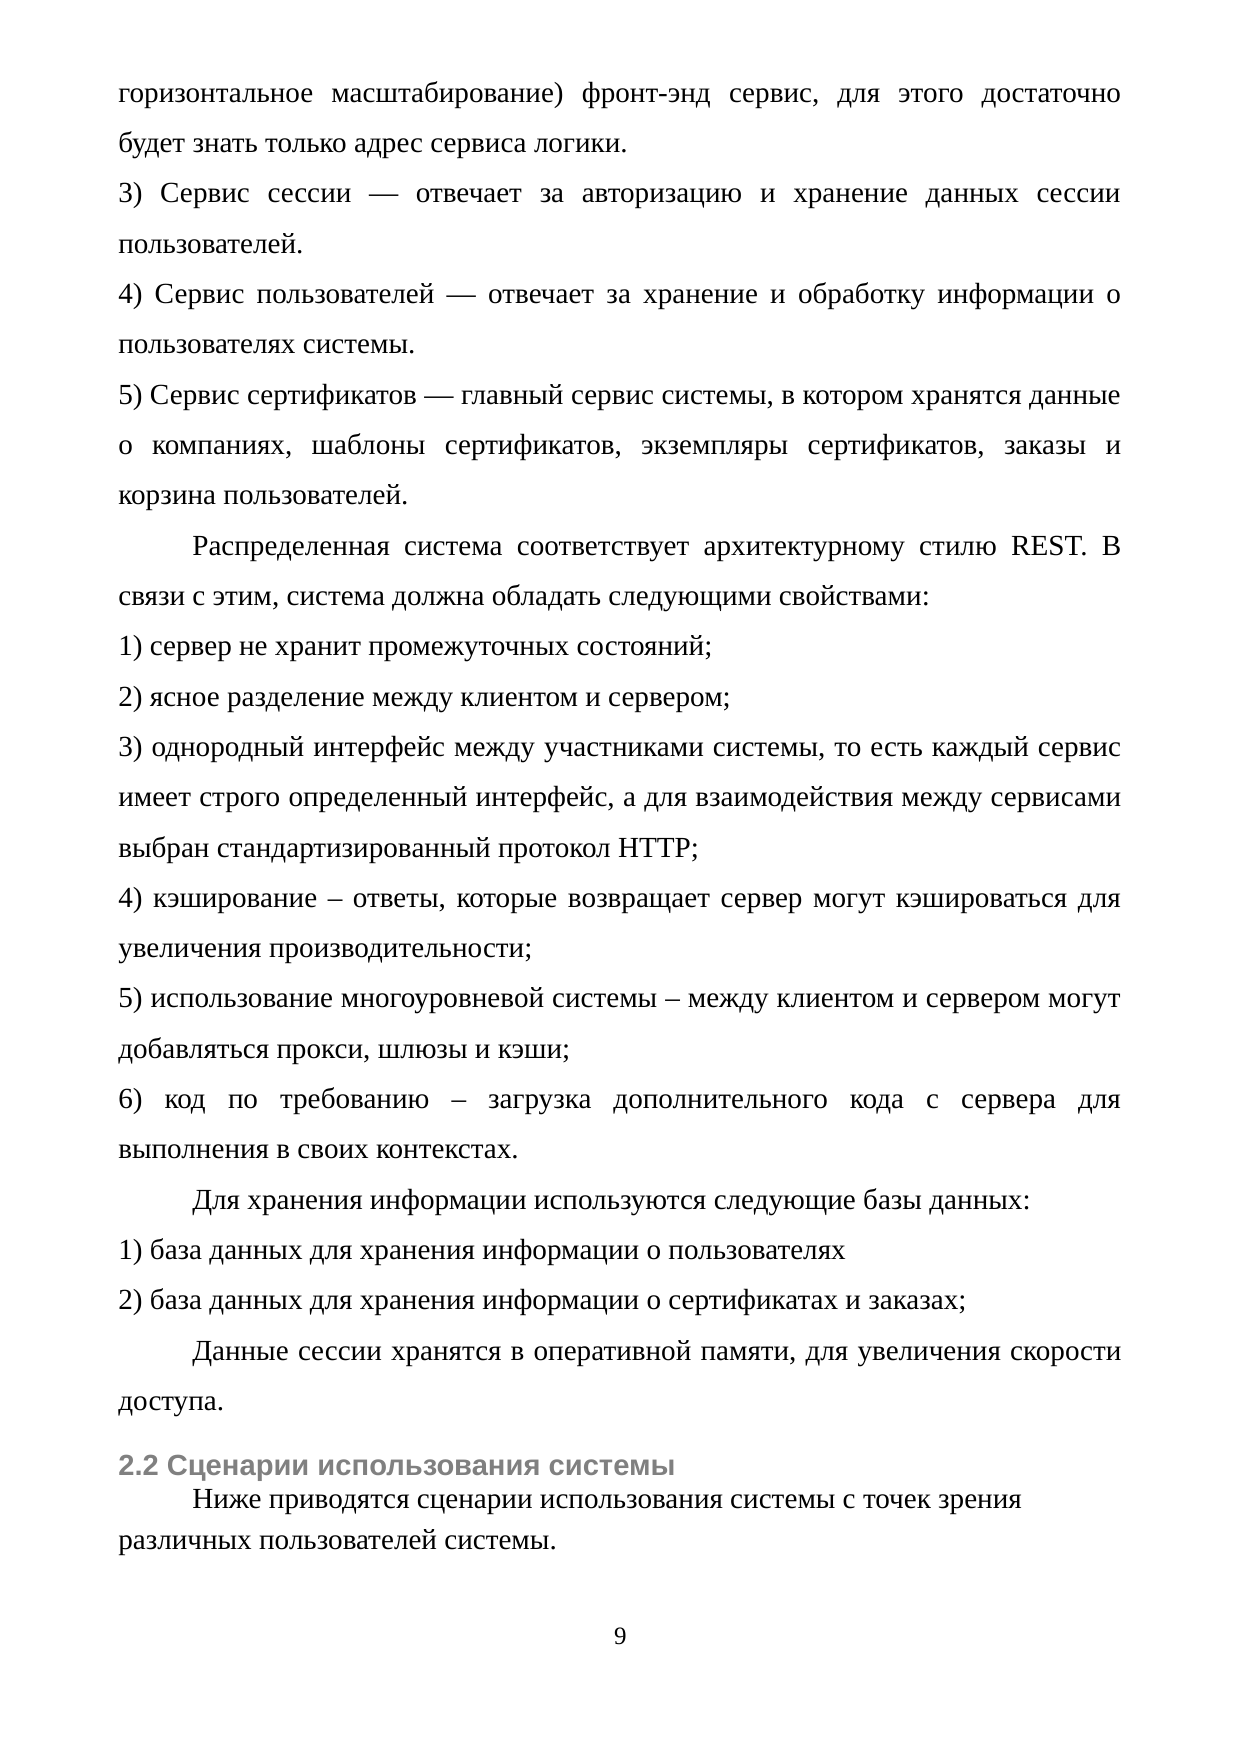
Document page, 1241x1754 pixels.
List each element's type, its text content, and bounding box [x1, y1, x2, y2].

text Распределенная система соответствует архитектурному стилю REST. В связи с этим, система должна обладать следующими свойствами: [118, 528, 1122, 612]
text 5) использование многоуровневой системы – между клиентом и сервером могут добавляться прокси, шлюзы и кэши; [118, 981, 1122, 1064]
text 6) код по требованию – загрузка дополнительного кода с сервера для выполнения в своих контекстах. [118, 1081, 1122, 1165]
subtitle 2.2 Сценарии использования системы [118, 1448, 1122, 1482]
text горизонтальное масштабирование) фронт-энд сервис, для этого достаточно будет знать только адрес сервиса логики. [118, 75, 1122, 159]
text 4) Сервис пользователей — отвечает за хранение и обработку информации о пользователях системы. [118, 276, 1122, 360]
text 2) ясное разделение между клиентом и сервером; [118, 679, 1122, 712]
text Данные сессии хранятся в оперативной памяти, для увеличения скорости доступа. [118, 1333, 1122, 1417]
text 1) сервер не хранит промежуточных состояний; [118, 628, 1122, 662]
text 1) база данных для хранения информации о пользователях [118, 1232, 1122, 1266]
text 4) кэширование – ответы, которые возвращает сервер могут кэшироваться для увеличения производительности; [118, 880, 1122, 964]
text Для хранения информации используются следующие базы данных: [118, 1182, 1122, 1215]
text Ниже приводятся сценарии использования системы с точек зрения различных пользователей системы. [118, 1482, 1122, 1555]
text 2) база данных для хранения информации о сертификатах и заказах; [118, 1282, 1122, 1316]
text 3) Сервис сессии — отвечает за авторизацию и хранение данных сессии пользователей. [118, 176, 1122, 259]
text 3) однородный интерфейс между участниками системы, то есть каждый сервис имеет строго определенный интерфейс, а для взаимодействия между сервисами выбран стандартизированный протокол HTTP; [118, 729, 1122, 863]
text 5) Сервис сертификатов — главный сервис системы, в котором хранятся данные о компаниях, шаблоны сертификатов, экземпляры сертификатов, заказы и корзина пользователей. [118, 377, 1122, 511]
